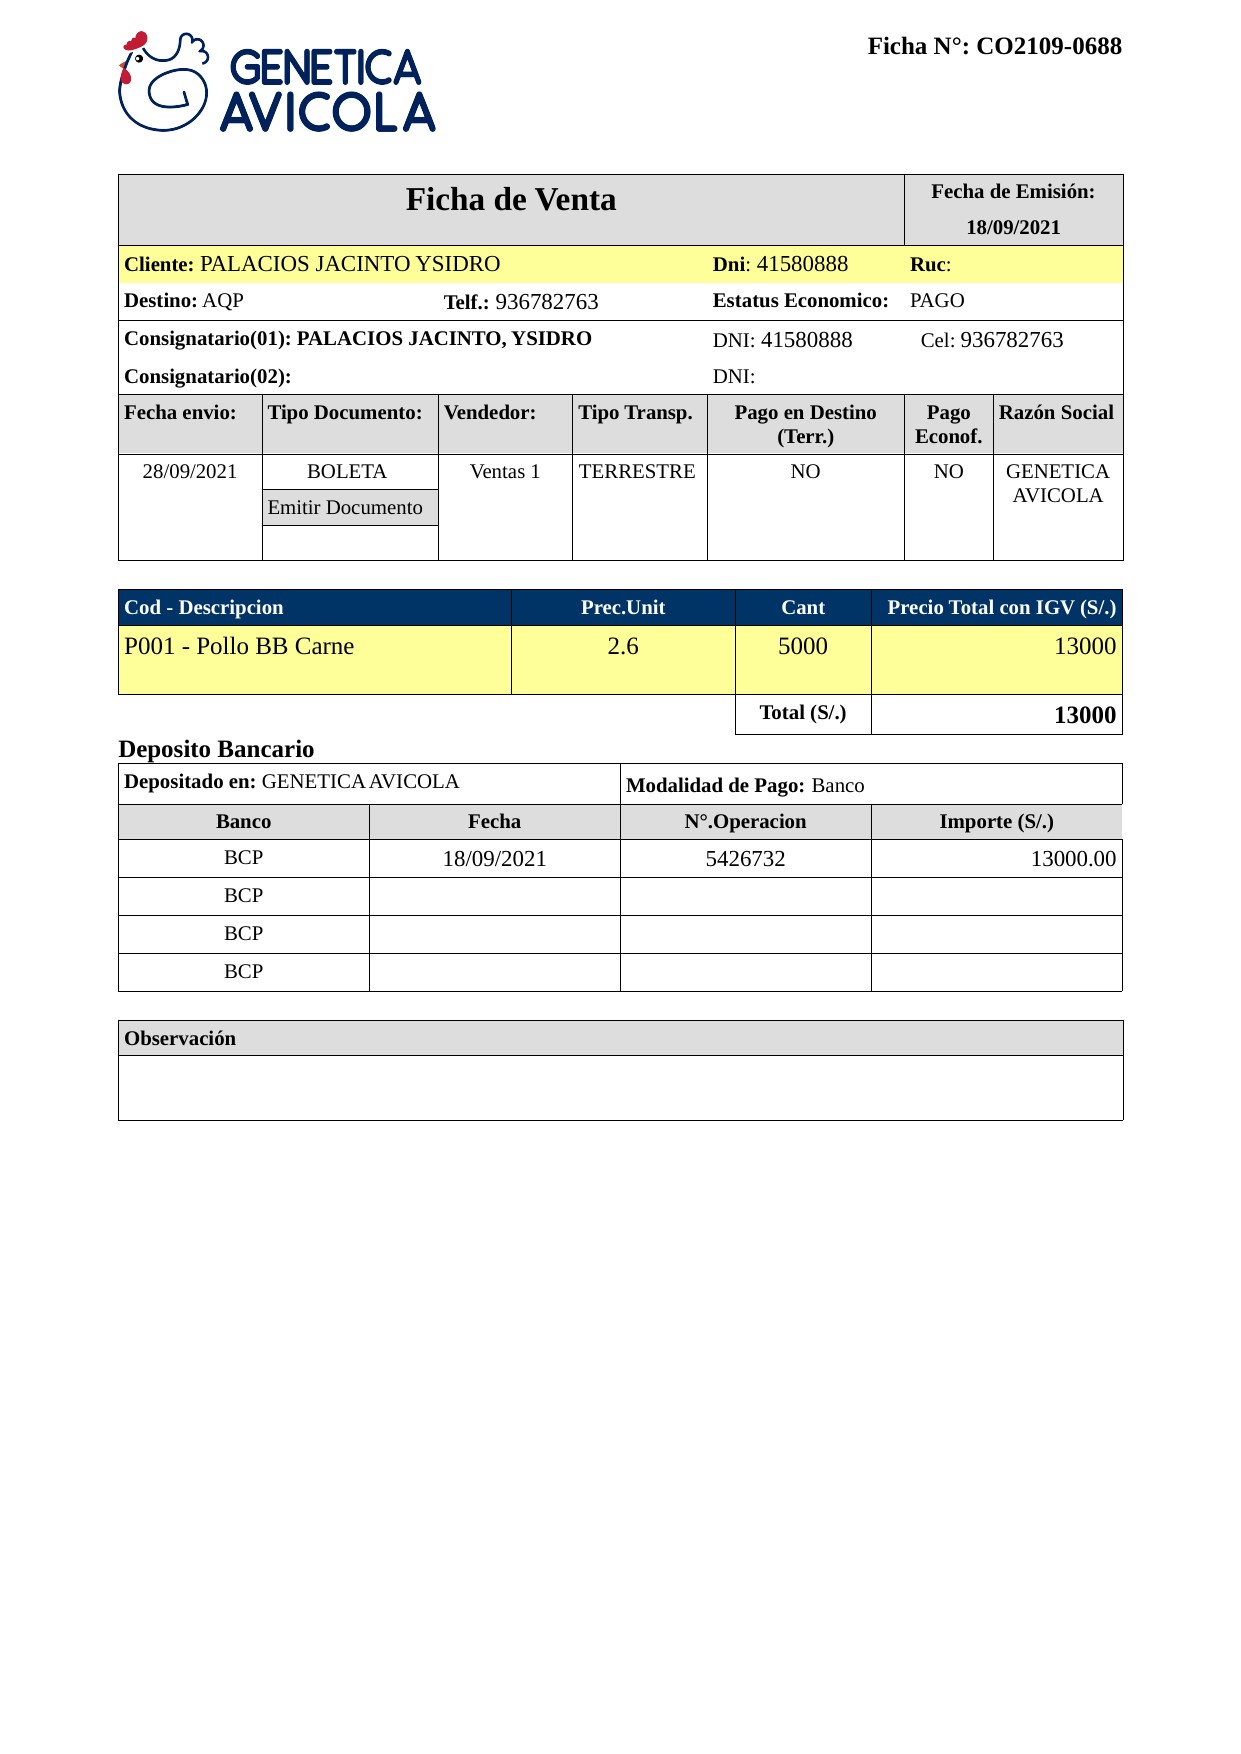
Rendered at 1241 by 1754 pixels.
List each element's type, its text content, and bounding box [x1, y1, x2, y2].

table_cell Destino: AQP [119, 283, 438, 320]
table_cell TERRESTRE [573, 455, 707, 560]
table_header Prec.Unit [512, 590, 735, 625]
table_cell BCP [119, 840, 369, 877]
table_cell Estatus Economico: [707, 283, 904, 320]
table_cell BCP [119, 878, 369, 915]
table_cell NO [708, 455, 904, 560]
picture [118, 31, 436, 132]
table_cell [621, 878, 871, 915]
table_cell DNI: 41580888 [707, 321, 915, 358]
table_cell Tipo Documento: [263, 395, 438, 453]
table_cell Total (S/.) [736, 695, 871, 734]
table_cell GENETICA AVICOLA [994, 455, 1123, 560]
table_header Cant [736, 590, 871, 625]
table_header Modalidad de Pago: Banco [621, 764, 1122, 803]
table_cell Cel: 936782763 [915, 321, 1123, 358]
table_cell Ventas 1 [439, 455, 572, 560]
table_cell Consignatario(01): PALACIOS JACINTO, YSIDRO [119, 321, 707, 358]
table_cell Banco [119, 805, 369, 839]
table_cell Dni: 41580888 [707, 246, 904, 283]
table_cell 2.6 [512, 626, 735, 694]
table_cell [119, 1056, 1123, 1119]
table_cell N°.Operacion [621, 805, 871, 839]
table_cell BCP [119, 916, 369, 953]
table_cell Ruc: [904, 246, 1123, 283]
table_header Depositado en: GENETICA AVICOLA [119, 764, 620, 803]
table_cell 18/09/2021 [370, 840, 620, 877]
table_cell 5426732 [621, 840, 871, 877]
table_cell Pago en Destino (Terr.) [708, 395, 904, 453]
table_cell Consignatario(02): [119, 358, 707, 394]
table_cell Vendedor: [439, 395, 572, 453]
table_cell BCP [119, 954, 369, 991]
table_cell 13000.00 [872, 840, 1122, 877]
table_cell DNI: [707, 358, 1123, 394]
table_header Fecha de Emisión: [905, 175, 1123, 209]
table_cell PAGO [904, 283, 1123, 320]
table_cell P001 - Pollo BB Carne [119, 626, 511, 694]
table_cell [511, 695, 735, 734]
table_header Cod - Descripcion [119, 590, 511, 625]
text Deposito Bancario [118, 734, 1122, 763]
table_header Precio Total con IGV (S/.) [872, 590, 1122, 625]
table_header Observación [119, 1021, 1123, 1055]
table_cell [370, 916, 620, 953]
table_cell [118, 695, 511, 734]
table_cell Razón Social [994, 395, 1123, 453]
table_cell 28/09/2021 [119, 455, 262, 560]
table_cell Fecha envio: [119, 395, 262, 453]
table_cell NO [905, 455, 993, 560]
table_cell Fecha [370, 805, 620, 839]
table_cell [872, 954, 1122, 991]
table_cell [370, 954, 620, 991]
table_cell 13000 [872, 626, 1122, 694]
table_cell Cliente: PALACIOS JACINTO YSIDRO [119, 246, 707, 283]
table_cell 5000 [736, 626, 871, 694]
table_cell [872, 878, 1122, 915]
table_cell [370, 878, 620, 915]
table_cell Pago Econof. [905, 395, 993, 453]
table_cell [263, 526, 438, 560]
table_cell [872, 916, 1122, 953]
table_cell BOLETA [263, 455, 438, 489]
table_cell Tipo Transp. [573, 395, 707, 453]
table_cell [621, 954, 871, 991]
table_header Ficha de Venta [119, 175, 904, 245]
table_cell Importe (S/.) [872, 805, 1122, 839]
table_cell [621, 916, 871, 953]
table_cell Telf.: 936782763 [438, 283, 707, 320]
table_cell 18/09/2021 [905, 209, 1123, 245]
table_cell 13000 [872, 695, 1122, 734]
table_cell Emitir Documento [263, 490, 438, 525]
